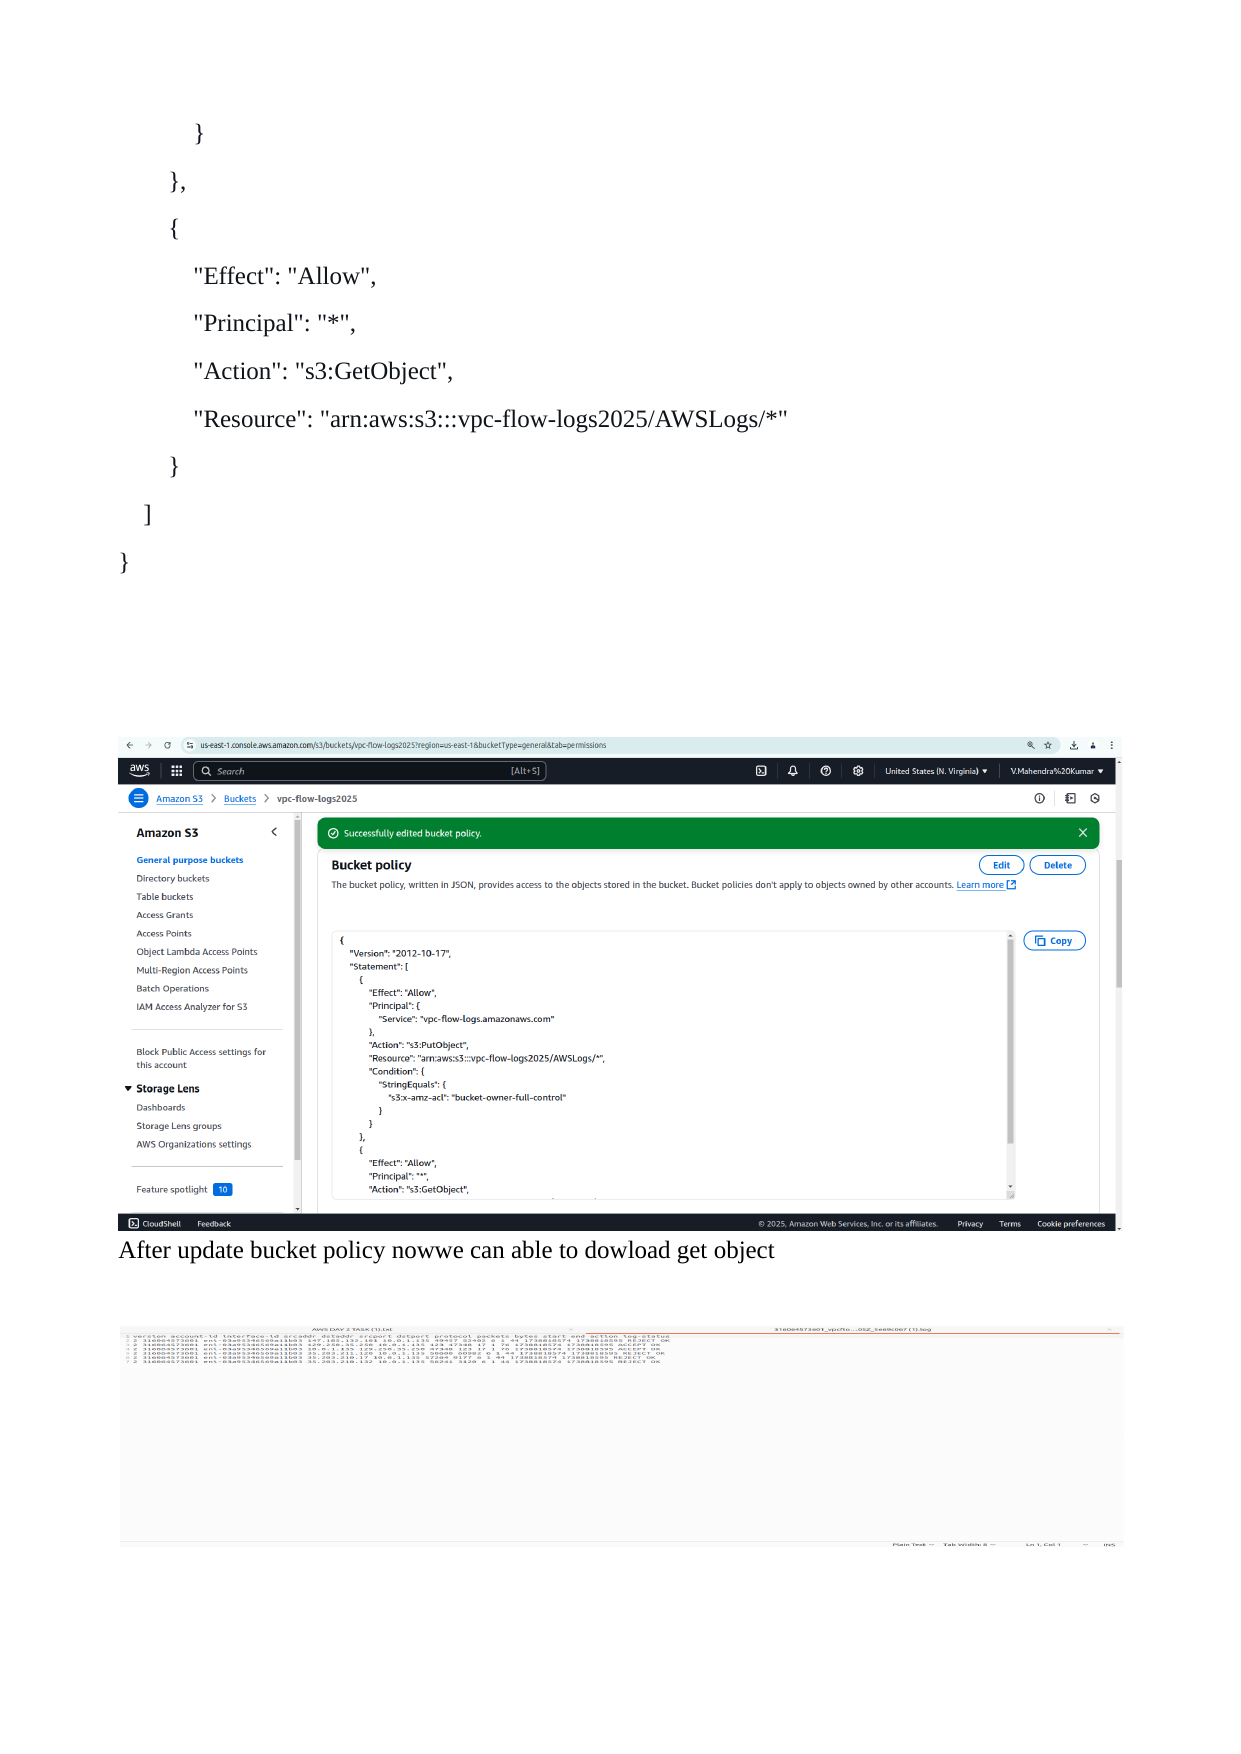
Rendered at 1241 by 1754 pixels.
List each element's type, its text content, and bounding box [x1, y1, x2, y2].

picture [119, 1326, 1124, 1547]
text } [118, 451, 1122, 480]
text "Effect": "Allow", [118, 261, 1122, 290]
text After update bucket policy nowwe can able to dowload get object [118, 1231, 1122, 1576]
text "Principal": "*", [118, 308, 1122, 337]
text }, [118, 166, 1122, 194]
text "Resource": "arn:aws:s3:::vpc-flow-logs2025/AWSLogs/*" [118, 404, 1122, 432]
text { [118, 213, 1122, 242]
text ] [118, 499, 1122, 528]
text } [118, 547, 1122, 575]
picture [118, 737, 1123, 1231]
text "Action": "s3:GetObject", [118, 356, 1122, 385]
text } [118, 118, 1122, 147]
